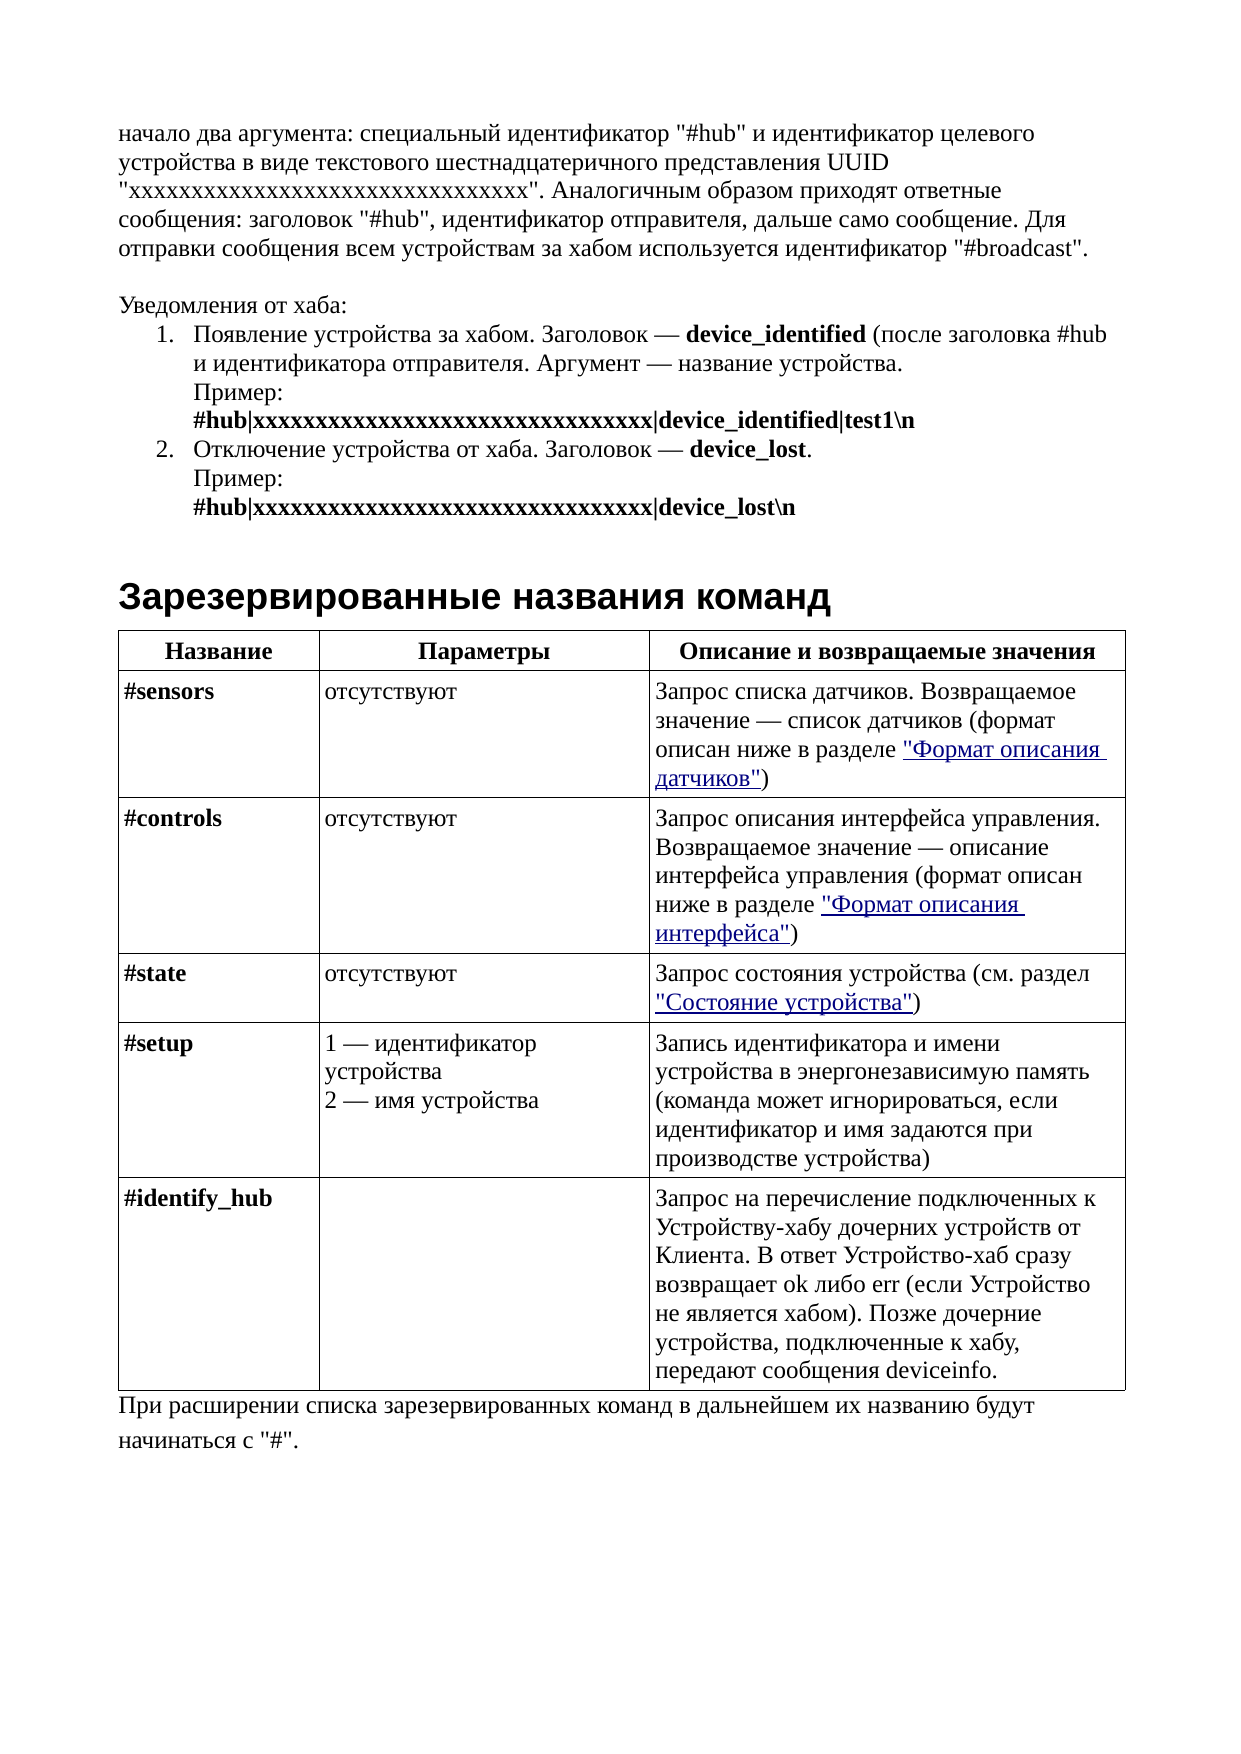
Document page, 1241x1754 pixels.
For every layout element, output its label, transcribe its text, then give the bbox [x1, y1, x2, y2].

table_header Описание и возвращаемые значения [650, 631, 1125, 670]
table_cell отсутствуют [320, 954, 649, 1022]
text начало два аргумента: специальный идентификатор "#hub" и идентификатор целевого устройства в виде текстового шестнадцатеричного представления UUID "xxxxxxxxxxxxxxxxxxxxxxxxxxxxxxxx". Аналогичным образом приходят ответные сообщения: заголовок "#hub", идентификатор отправителя, дальше само сообщение. Для отправки сообщения всем устройствам за хабом используется идентификатор "#broadcast". [118, 118, 1122, 262]
table_cell #identify_hub [119, 1178, 319, 1390]
table_cell 1 — идентификатор устройства 2 — имя устройства [320, 1023, 649, 1177]
table_cell [320, 1178, 649, 1390]
text При расширении списка зарезервированных команд в дальнейшем их названию будут начинаться с "#". [118, 1391, 1122, 1453]
table_cell Запрос описания интерфейса управления. Возвращаемое значение — описание интерфейса управления (формат описан ниже в разделе "Формат описания интерфейса") [650, 798, 1125, 952]
text Уведомления от хаба: [118, 291, 1122, 319]
table_cell отсутствуют [320, 671, 649, 797]
table_cell #setup [119, 1023, 319, 1177]
table_cell #controls [119, 798, 319, 952]
table_cell отсутствуют [320, 798, 649, 952]
table_header Название [119, 631, 319, 670]
list Отключение устройства от хаба. Заголовок — device_lost. Пример: #hub|xxxxxxxxxxxxxxxxxxxxxxxxxxxxxxxx|device_lost\n [156, 434, 1122, 521]
table_header Параметры [320, 631, 649, 670]
table_cell Запрос списка датчиков. Возвращаемое значение — список датчиков (формат описан ниже в разделе "Формат описания датчиков") [650, 671, 1125, 797]
table_cell #sensors [119, 671, 319, 797]
table_cell #state [119, 954, 319, 1022]
table_cell Запрос на перечисление подключенных к Устройству-хабу дочерних устройств от Клиента. В ответ Устройство-хаб сразу возвращает ok либо err (если Устройство не является хабом). Позже дочерние устройства, подключенные к хабу, передают сообщения deviceinfo. [650, 1178, 1125, 1390]
subtitle Зарезервированные названия команд [118, 574, 1122, 617]
table_cell Запись идентификатора и имени устройства в энергонезависимую память (команда может игнорироваться, если идентификатор и имя задаются при производстве устройства) [650, 1023, 1125, 1177]
list Появление устройства за хабом. Заголовок — device_identified (после заголовка #hub и идентификатора отправителя. Аргумент — название устройства. Пример: #hub|xxxxxxxxxxxxxxxxxxxxxxxxxxxxxxxx|device_identified|test1\n [156, 319, 1122, 434]
table_cell Запрос состояния устройства (см. раздел "Состояние устройства") [650, 954, 1125, 1022]
